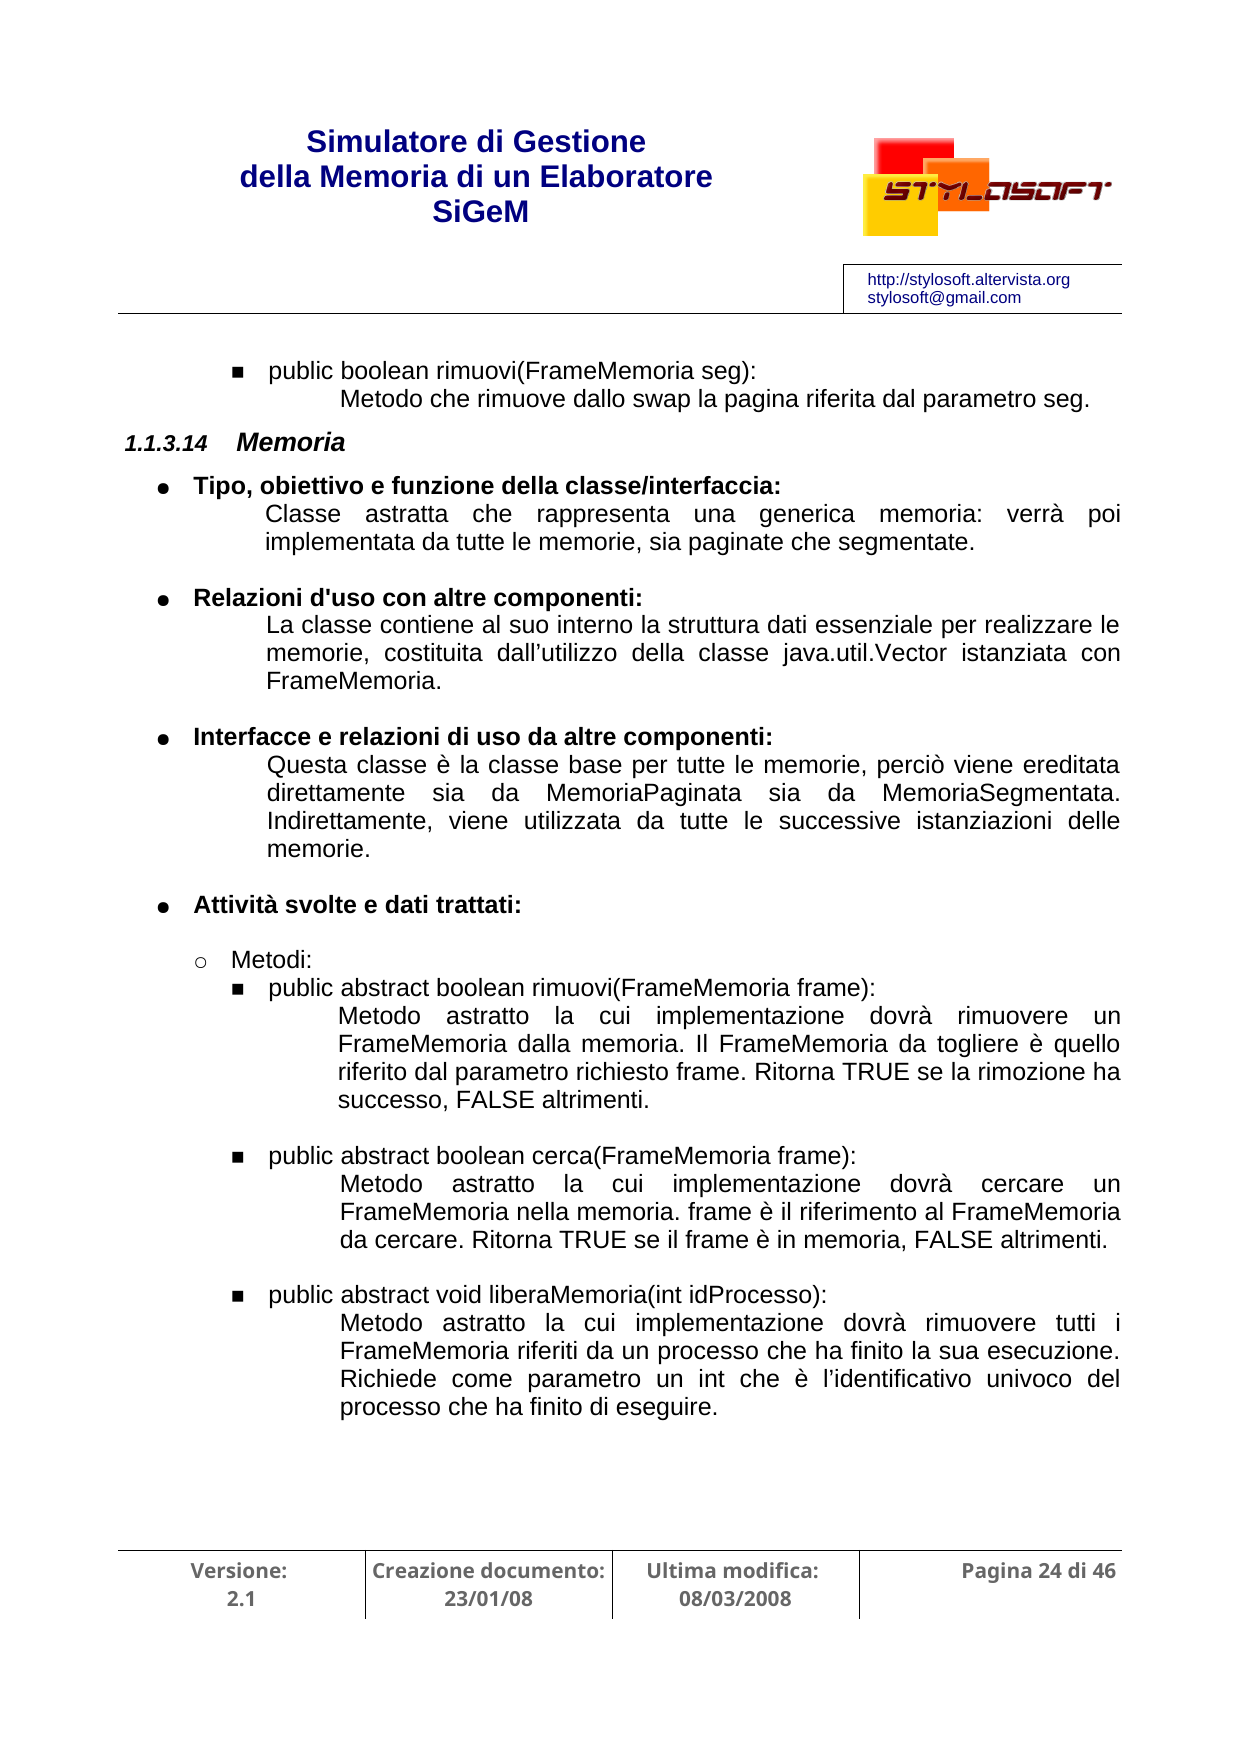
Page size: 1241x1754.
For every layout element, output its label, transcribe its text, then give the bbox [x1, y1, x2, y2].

text Questa classe è la classe base per tutte le memorie, perciò viene ereditata direttamente sia da MemoriaPaginata sia da MemoriaSegmentata. Indirettamente, viene utilizzata da tutte le successive istanziazioni delle memorie. [267, 751, 1122, 862]
text Classe astratta che rappresenta una generica memoria: verrà poi implementata da tutte le memorie, sia paginate che segmentate. [265, 499, 1122, 555]
list Interfacce e relazioni di uso da altre componenti: [156, 723, 1122, 751]
list Attività svolte e dati trattati: [156, 890, 1122, 918]
subtitle Memoria [118, 427, 1122, 457]
text Metodo astratto la cui implementazione dovrà rimuovere tutti i FrameMemoria riferiti da un processo che ha finito la sua esecuzione. Richiede come parametro un int che è l’identificativo univoco del processo che ha finito di eseguire. [339, 1309, 1122, 1421]
list Tipo, obiettivo e funzione della classe/interfaccia: [156, 472, 1122, 499]
list public boolean rimuovi(FrameMemoria seg): [231, 357, 1122, 384]
text La classe contiene al suo interno la struttura dati essenziale per realizzare le memorie, costituita dall’utilizzo della classe java.util.Vector istanziata con FrameMemoria. [266, 611, 1122, 695]
list public abstract boolean rimuovi(FrameMemoria frame): [231, 974, 1122, 1002]
text Metodo astratto la cui implementazione dovrà rimuovere un FrameMemoria dalla memoria. Il FrameMemoria da togliere è quello riferito dal parametro richiesto frame. Ritorna TRUE se la rimozione ha successo, FALSE altrimenti. [338, 1002, 1122, 1114]
list Relazioni d'uso con altre componenti: [156, 583, 1122, 611]
list public abstract boolean cerca(FrameMemoria frame): [231, 1142, 1122, 1169]
list Metodi: [193, 946, 1122, 974]
picture [848, 123, 1117, 247]
text Metodo astratto la cui implementazione dovrà cercare un FrameMemoria nella memoria. frame è il riferimento al FrameMemoria da cercare. Ritorna TRUE se il frame è in memoria, FALSE altrimenti. [339, 1169, 1122, 1253]
text Metodo che rimuove dallo swap la pagina riferita dal parametro seg. [339, 384, 1122, 412]
list public abstract void liberaMemoria(int idProcesso): [231, 1281, 1122, 1309]
